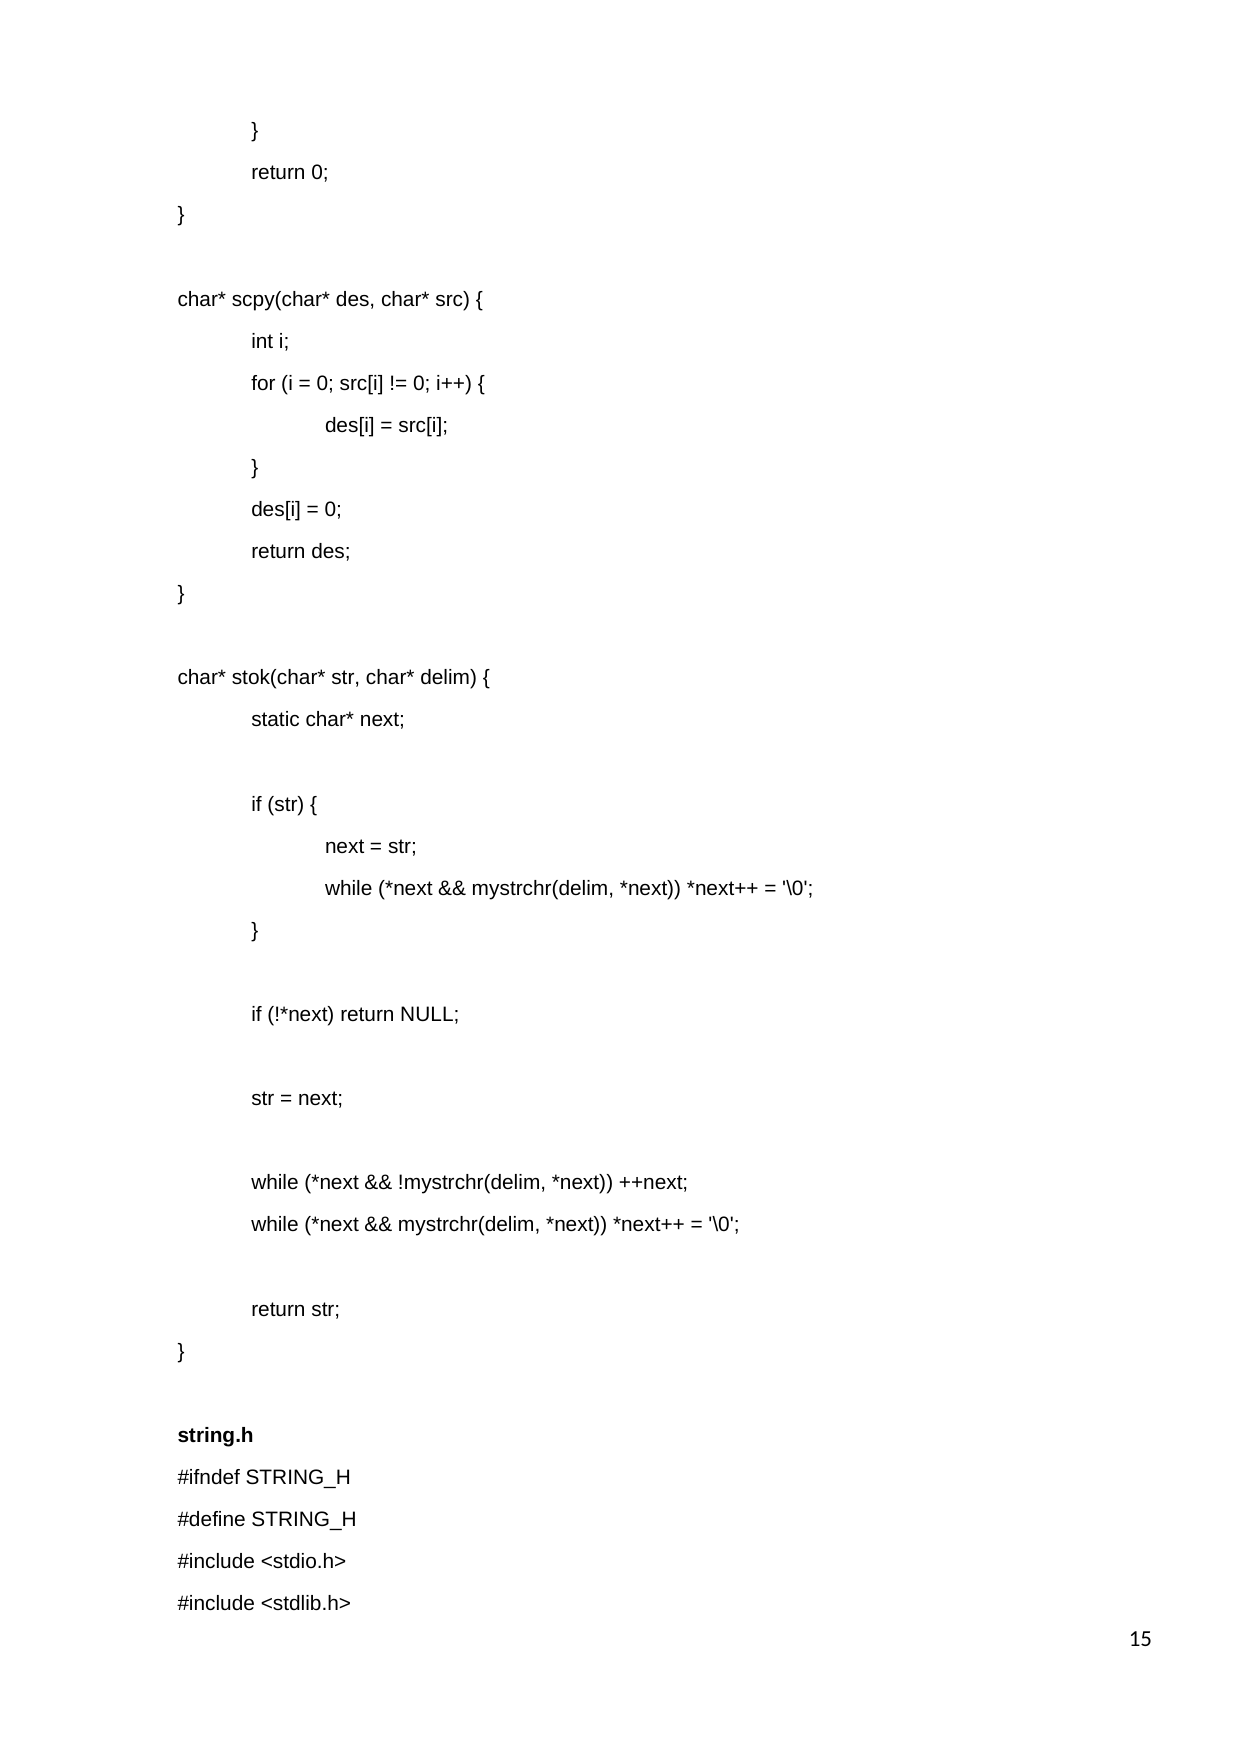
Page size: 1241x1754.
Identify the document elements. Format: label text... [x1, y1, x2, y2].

text string.h [177, 1423, 1152, 1447]
text } [177, 118, 1152, 142]
text des[i] = 0; [177, 497, 1152, 521]
text while (*next && mystrchr(delim, *next)) *next++ = '\0'; [177, 876, 1152, 899]
text for (i = 0; src[i] != 0; i++) { [177, 371, 1152, 394]
text des[i] = src[i]; [177, 413, 1152, 437]
text int i; [177, 328, 1152, 352]
text } [177, 1338, 1152, 1362]
text while (*next && !mystrchr(delim, *next)) ++next; [177, 1170, 1152, 1194]
text return 0; [177, 160, 1152, 184]
text if (!*next) return NULL; [177, 1002, 1152, 1026]
text return str; [177, 1296, 1152, 1320]
text str = next; [177, 1086, 1152, 1110]
text char* stok(char* str, char* delim) { [177, 665, 1152, 689]
text #ifndef STRING_H [177, 1465, 1152, 1489]
text char* scpy(char* des, char* src) { [177, 286, 1152, 310]
text #define STRING_H [177, 1507, 1152, 1531]
text } [177, 918, 1152, 942]
text if (str) { [177, 791, 1152, 815]
text while (*next && mystrchr(delim, *next)) *next++ = '\0'; [177, 1212, 1152, 1236]
text static char* next; [177, 707, 1152, 731]
text } [177, 581, 1152, 605]
text #include <stdlib.h> [177, 1591, 1152, 1615]
text next = str; [177, 833, 1152, 857]
text #include <stdio.h> [177, 1549, 1152, 1573]
text } [177, 202, 1152, 226]
text } [177, 455, 1152, 479]
text return des; [177, 539, 1152, 563]
